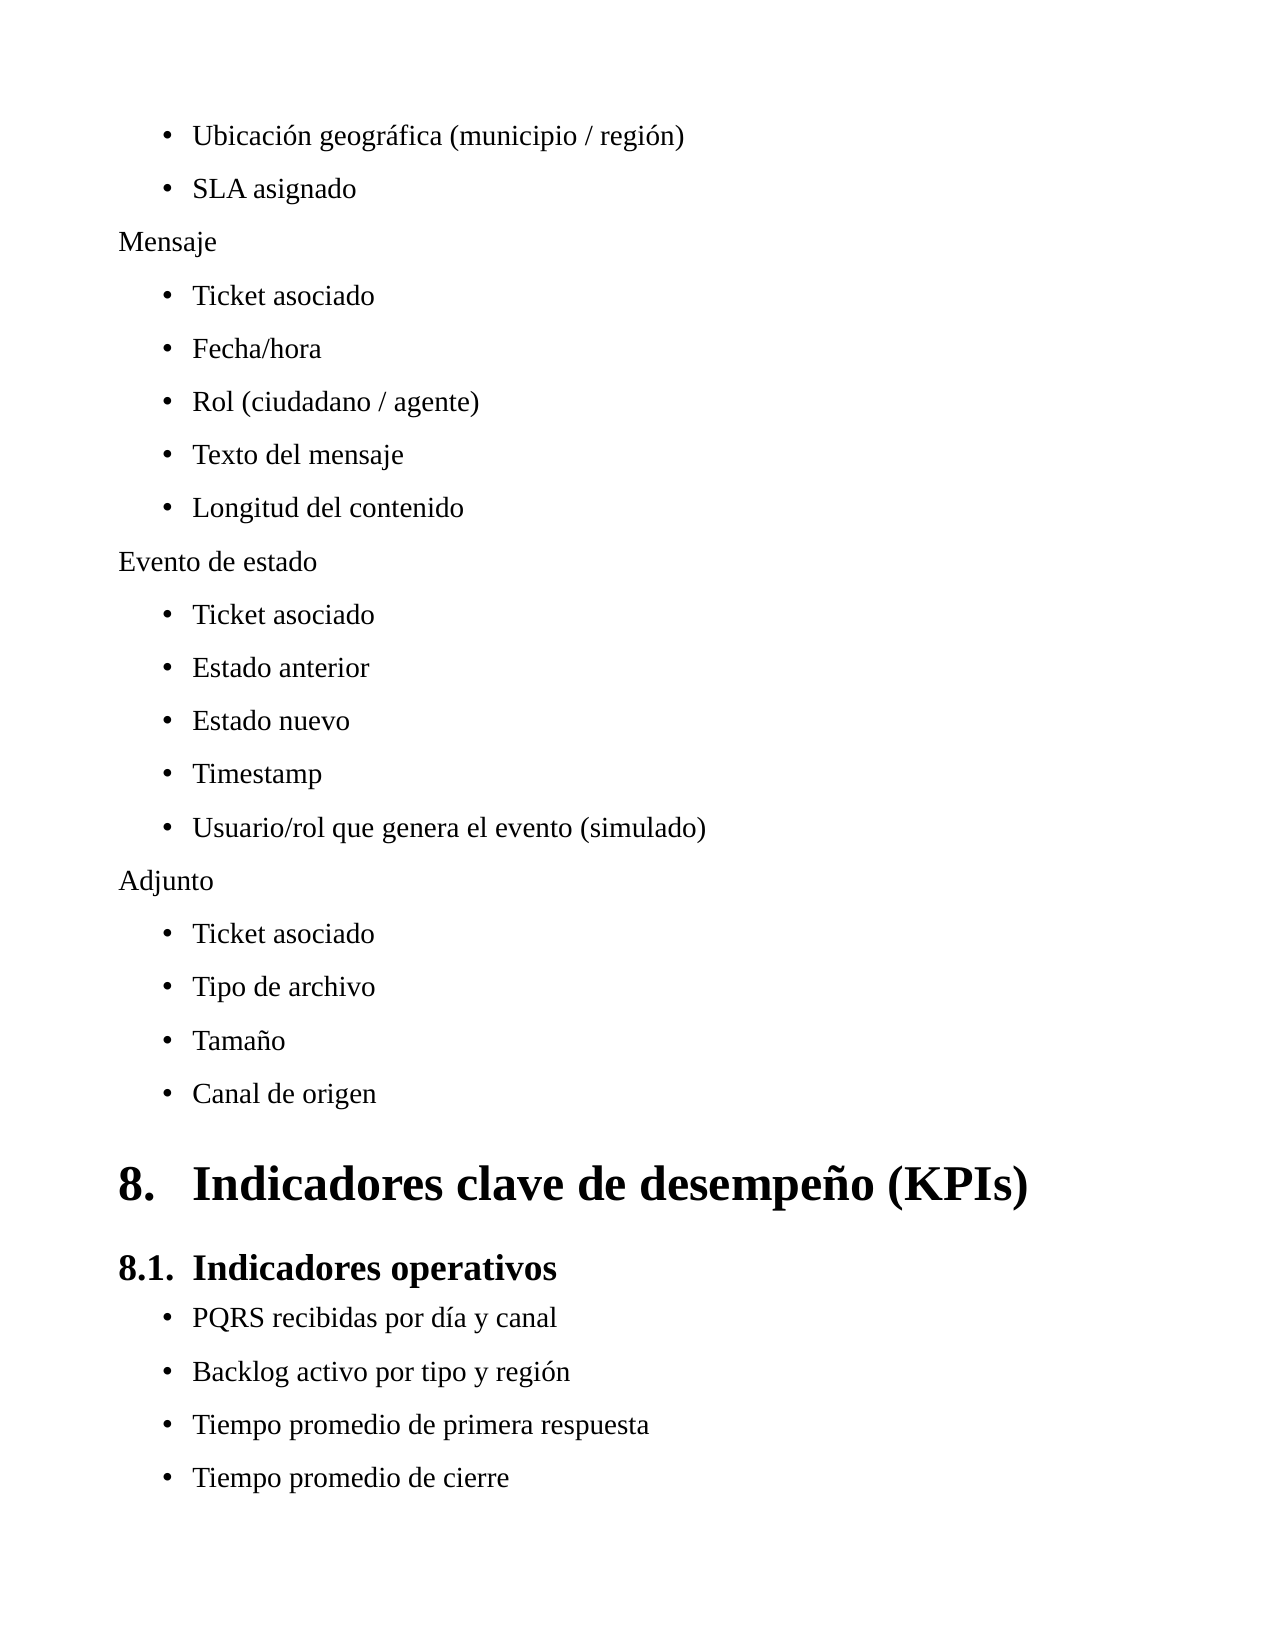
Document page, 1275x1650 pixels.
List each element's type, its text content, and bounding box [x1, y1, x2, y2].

list Tiempo promedio de primera respuesta [162, 1407, 1157, 1441]
list Texto del mensaje [162, 437, 1157, 471]
list Rol (ciudadano / agente) [162, 384, 1157, 418]
list Estado nuevo [162, 703, 1157, 737]
list Ubicación geográfica (municipio / región) [162, 118, 1157, 152]
list Fecha/hora [162, 331, 1157, 364]
subtitle Adjunto [118, 863, 1157, 897]
list SLA asignado [162, 171, 1157, 205]
list Ticket asociado [162, 597, 1157, 631]
list Canal de origen [162, 1076, 1157, 1109]
list Ticket asociado [162, 278, 1157, 311]
list Tipo de archivo [162, 969, 1157, 1003]
list Ticket asociado [162, 916, 1157, 950]
list Tiempo promedio de cierre [162, 1460, 1157, 1494]
subtitle Indicadores operativos [118, 1245, 1157, 1288]
subtitle Indicadores clave de desempeño (KPIs) [118, 1154, 1157, 1212]
list Backlog activo por tipo y región [162, 1354, 1157, 1387]
subtitle Mensaje [118, 224, 1157, 258]
list PQRS recibidas por día y canal [162, 1301, 1157, 1334]
list Usuario/rol que genera el evento (simulado) [162, 810, 1157, 843]
list Estado anterior [162, 650, 1157, 684]
list Timestamp [162, 757, 1157, 790]
list Longitud del contenido [162, 491, 1157, 524]
list Tamaño [162, 1023, 1157, 1056]
subtitle Evento de estado [118, 544, 1157, 577]
